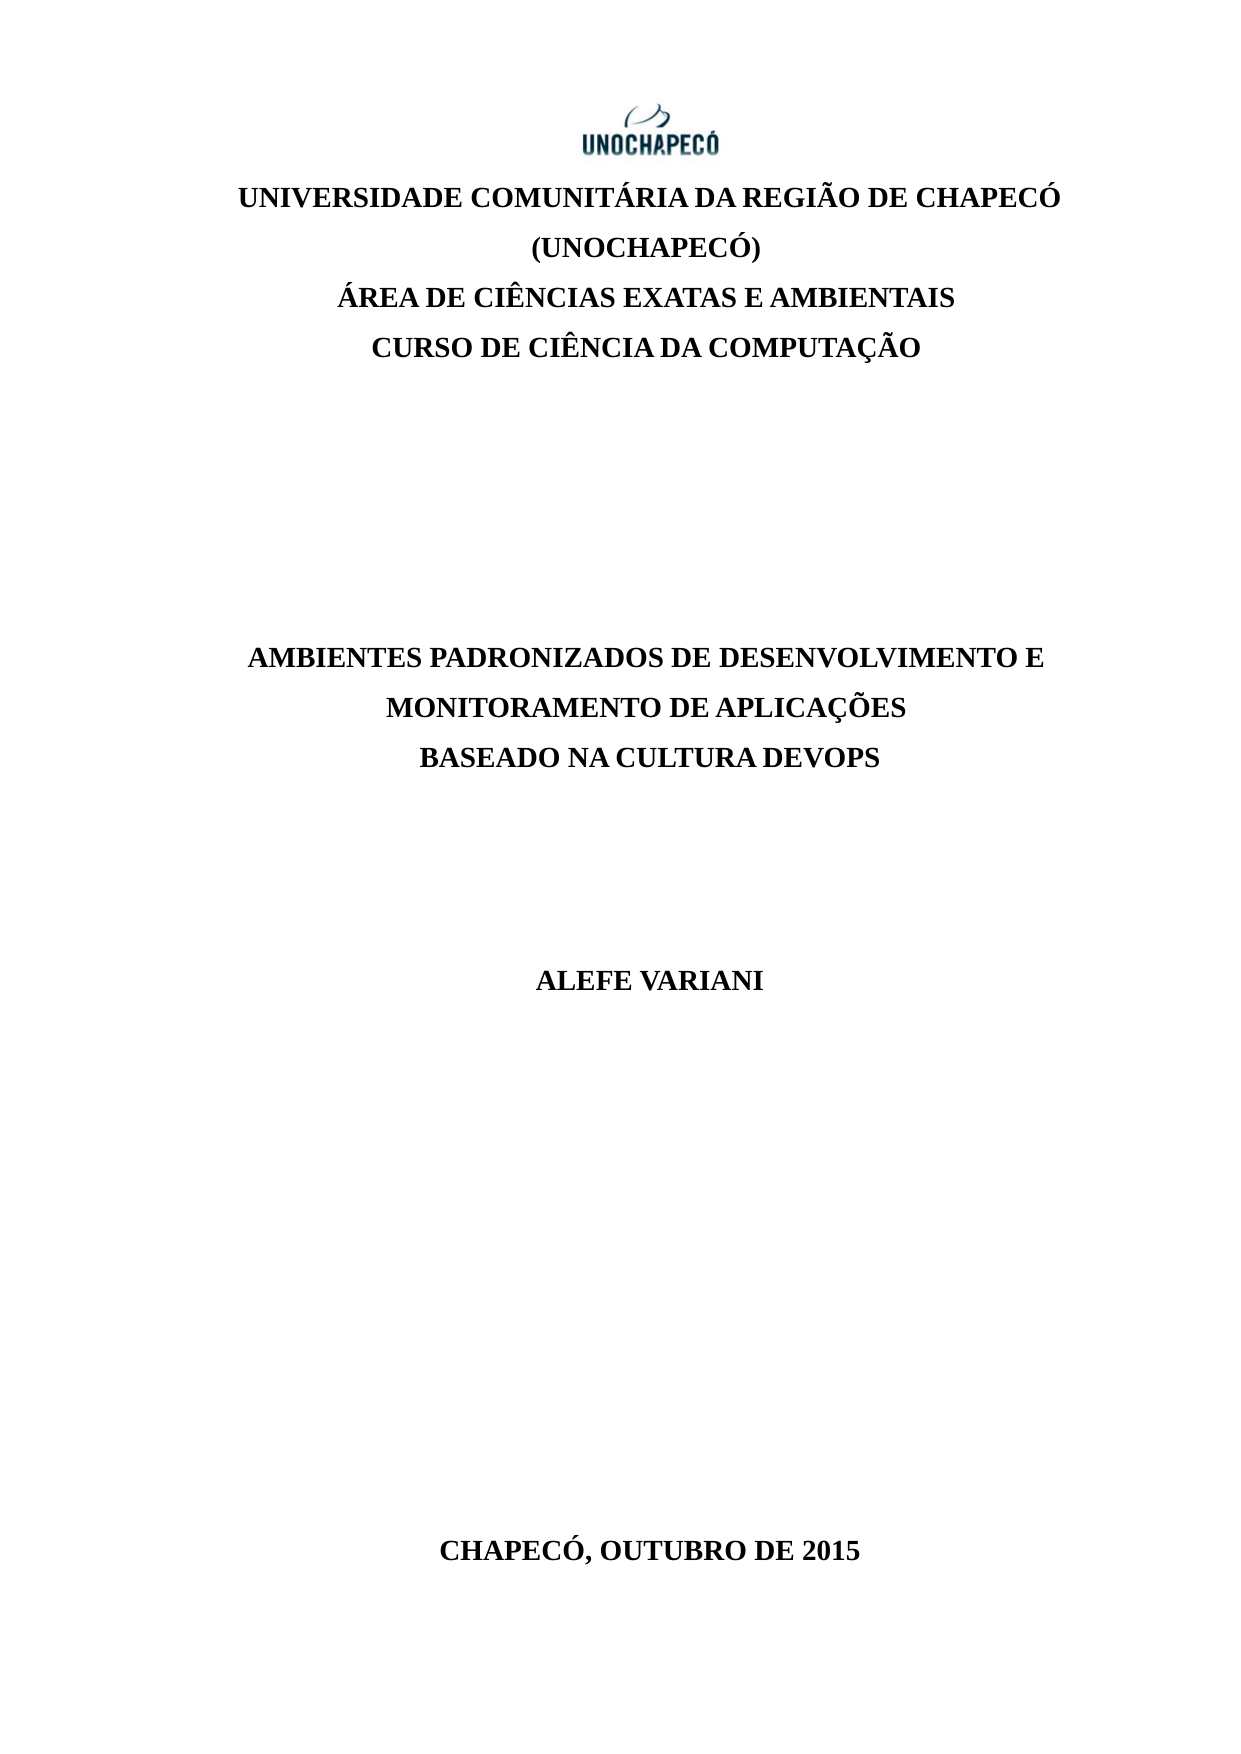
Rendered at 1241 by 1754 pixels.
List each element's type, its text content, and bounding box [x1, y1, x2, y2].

text ÁREA DE CIÊNCIAS EXATAS E AMBIENTAIS [177, 280, 1122, 314]
text ALEFE VARIANI [177, 963, 1122, 997]
text BASEADO NA CULTURA DEVOPS [177, 740, 1122, 774]
text UNIVERSIDADE COMUNITÁRIA DA REGIÃO DE CHAPECÓ (UNOCHAPECÓ) [177, 180, 1122, 263]
text CHAPECÓ, OUTUBRO DE 2015 [177, 1533, 1122, 1567]
text AMBIENTES PADRONIZADOS DE DESENVOLVIMENTO E [177, 640, 1122, 673]
text CURSO DE CIÊNCIA DA COMPUTAÇÃO [177, 331, 1122, 364]
text MONITORAMENTO DE APLICAÇÕES [177, 690, 1122, 723]
picture [567, 90, 738, 179]
